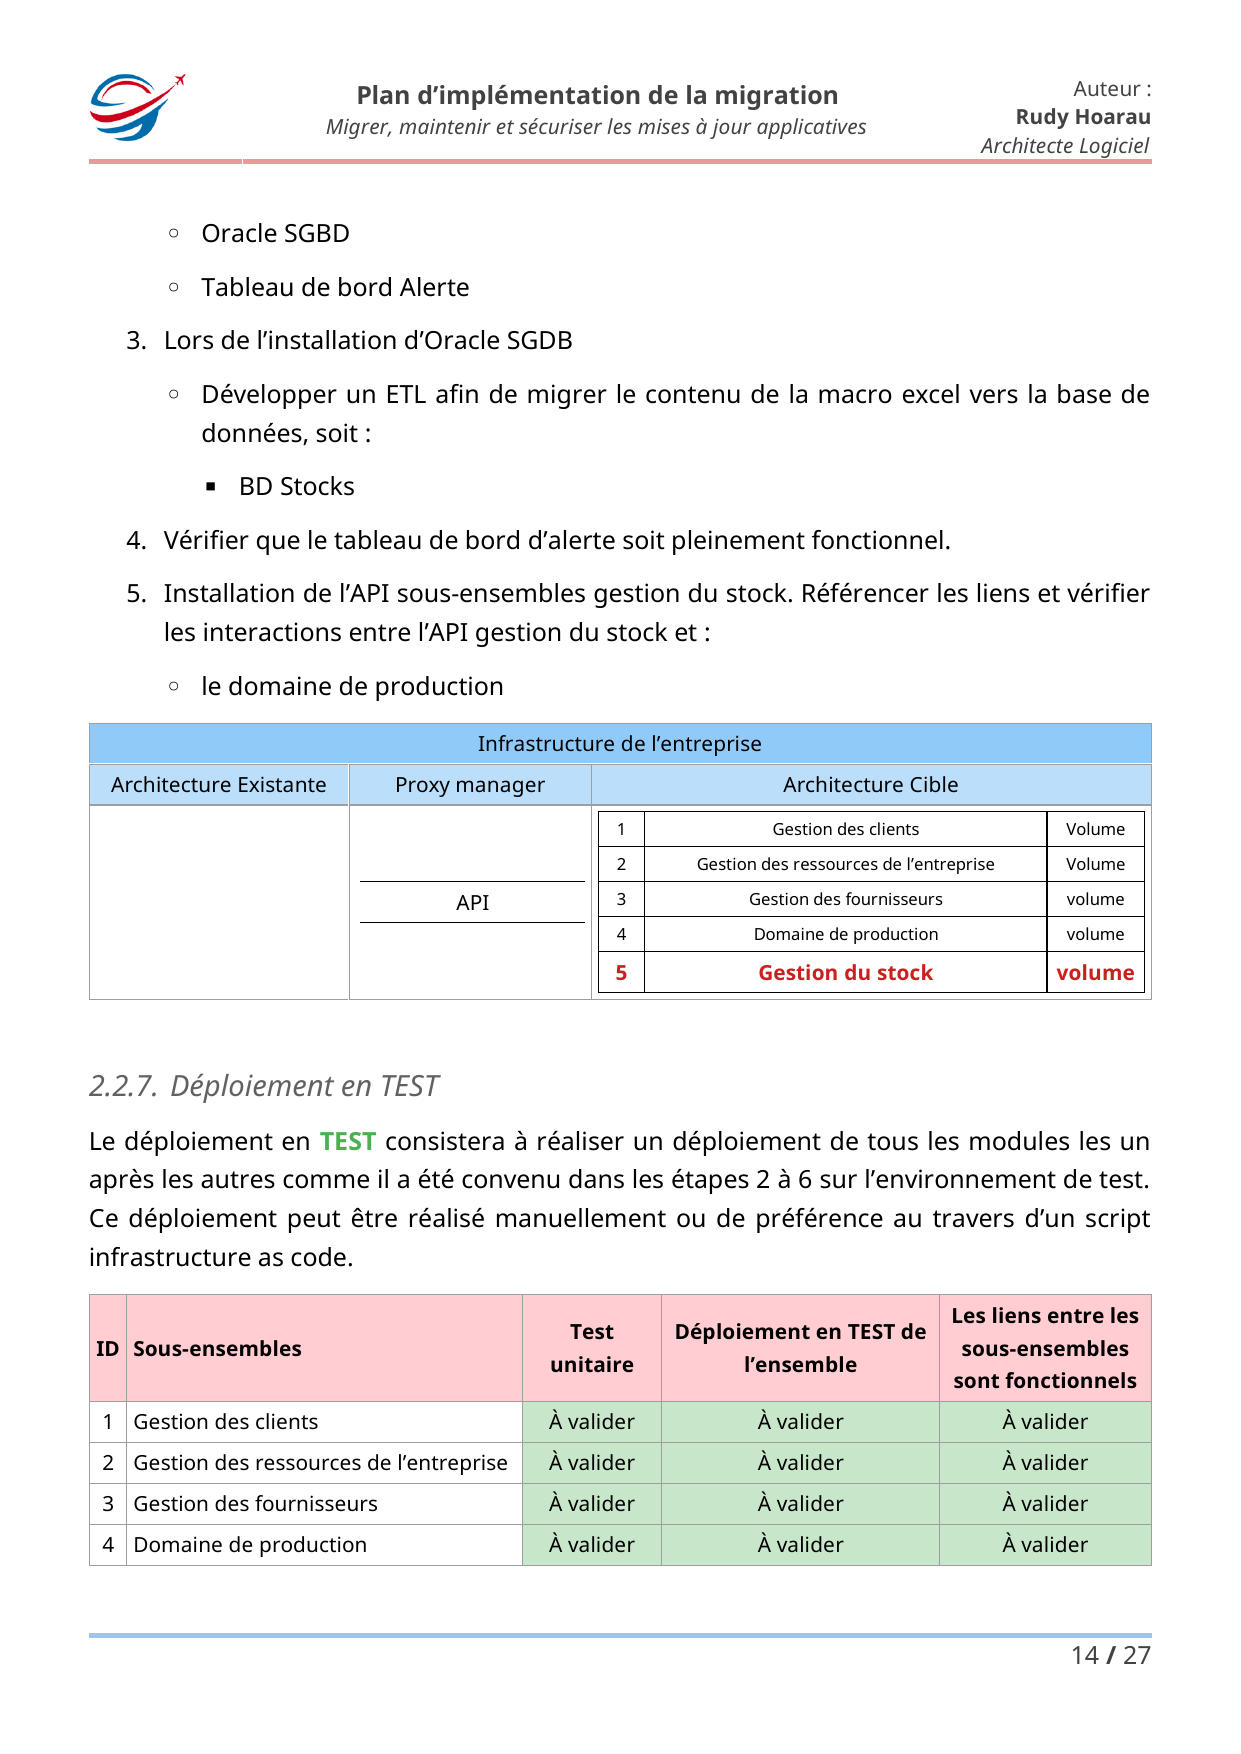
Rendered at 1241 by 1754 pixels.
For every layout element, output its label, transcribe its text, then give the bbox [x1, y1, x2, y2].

table_cell volume [1048, 917, 1144, 951]
table_header Les liens entre les sous-ensembles sont fonctionnels [940, 1295, 1151, 1401]
picture [88, 70, 188, 148]
table_header API [360, 882, 585, 922]
table_cell À valider [662, 1525, 939, 1565]
table_cell À valider [523, 1484, 661, 1524]
table_cell Volume [1048, 847, 1144, 881]
table_cell 3 [90, 1484, 126, 1524]
table_header Infrastructure de l’entreprise [90, 724, 1151, 763]
table_cell À valider [940, 1484, 1151, 1524]
table_cell Proxy manager [350, 765, 591, 804]
list Oracle SGBD [163, 216, 1152, 250]
table_cell Domaine de production [645, 917, 1046, 951]
table_cell [350, 806, 591, 999]
table_header 1 [599, 812, 644, 846]
table_cell À valider [662, 1484, 939, 1524]
table_cell Gestion des ressources de l’entreprise [127, 1443, 522, 1483]
table_cell [90, 806, 348, 999]
table_header Test unitaire [523, 1295, 661, 1401]
table_header Sous-ensembles [127, 1295, 522, 1401]
list Développer un ETL afin de migrer le contenu de la macro excel vers la base de données, soit : [163, 377, 1152, 450]
list BD Stocks [201, 469, 1152, 503]
table_cell 4 [599, 917, 644, 951]
list Installation de l’API sous-ensembles gestion du stock. Référencer les liens et vérifier les interactions entre l’API gestion du stock et : [126, 576, 1152, 649]
table_cell 1 [90, 1402, 126, 1442]
table_cell 3 [599, 882, 644, 916]
table_header Gestion des clients [645, 812, 1046, 846]
table_cell 5 [599, 952, 644, 992]
table_cell Gestion des fournisseurs [645, 882, 1046, 916]
text Le déploiement en TEST consistera à réaliser un déploiement de tous les modules les un après les autres comme il a été convenu dans les étapes 2 à 6 sur l’environnement de test. Ce déploiement peut être réalisé manuellement ou de préférence au travers d’un script infrastructure as code. [88, 1123, 1152, 1274]
table_cell volume [1048, 952, 1144, 992]
table_cell 4 [90, 1525, 126, 1565]
table_cell À valider [662, 1443, 939, 1483]
table_header Déploiement en TEST de l’ensemble [662, 1295, 939, 1401]
table_cell À valider [940, 1443, 1151, 1483]
table_cell À valider [662, 1402, 939, 1442]
table_header Volume [1048, 812, 1144, 846]
table_cell À valider [523, 1443, 661, 1483]
table_cell Gestion du stock [645, 952, 1046, 992]
table_cell Gestion des fournisseurs [127, 1484, 522, 1524]
table_cell Architecture Existante [90, 765, 348, 804]
table_cell 2 [599, 847, 644, 881]
table_cell À valider [940, 1525, 1151, 1565]
list Lors de l’installation d’Oracle SGDB [126, 323, 1152, 357]
table_cell Gestion des ressources de l’entreprise [645, 847, 1046, 881]
table_cell volume [1048, 882, 1144, 916]
list le domaine de production [163, 669, 1152, 703]
table_header ID [90, 1295, 126, 1401]
table_cell Architecture Cible [592, 765, 1151, 804]
table_cell À valider [940, 1402, 1151, 1442]
table_cell Domaine de production [127, 1525, 522, 1565]
table_cell 2 [90, 1443, 126, 1483]
table_cell À valider [523, 1402, 661, 1442]
subtitle 2.2.7. Déploiement en TEST [88, 1066, 1152, 1105]
table_cell À valider [523, 1525, 661, 1565]
list Vérifier que le tableau de bord d’alerte soit pleinement fonctionnel. [126, 523, 1152, 557]
list Tableau de bord Alerte [163, 270, 1152, 304]
table_cell [592, 806, 1151, 999]
table_cell Gestion des clients [127, 1402, 522, 1442]
